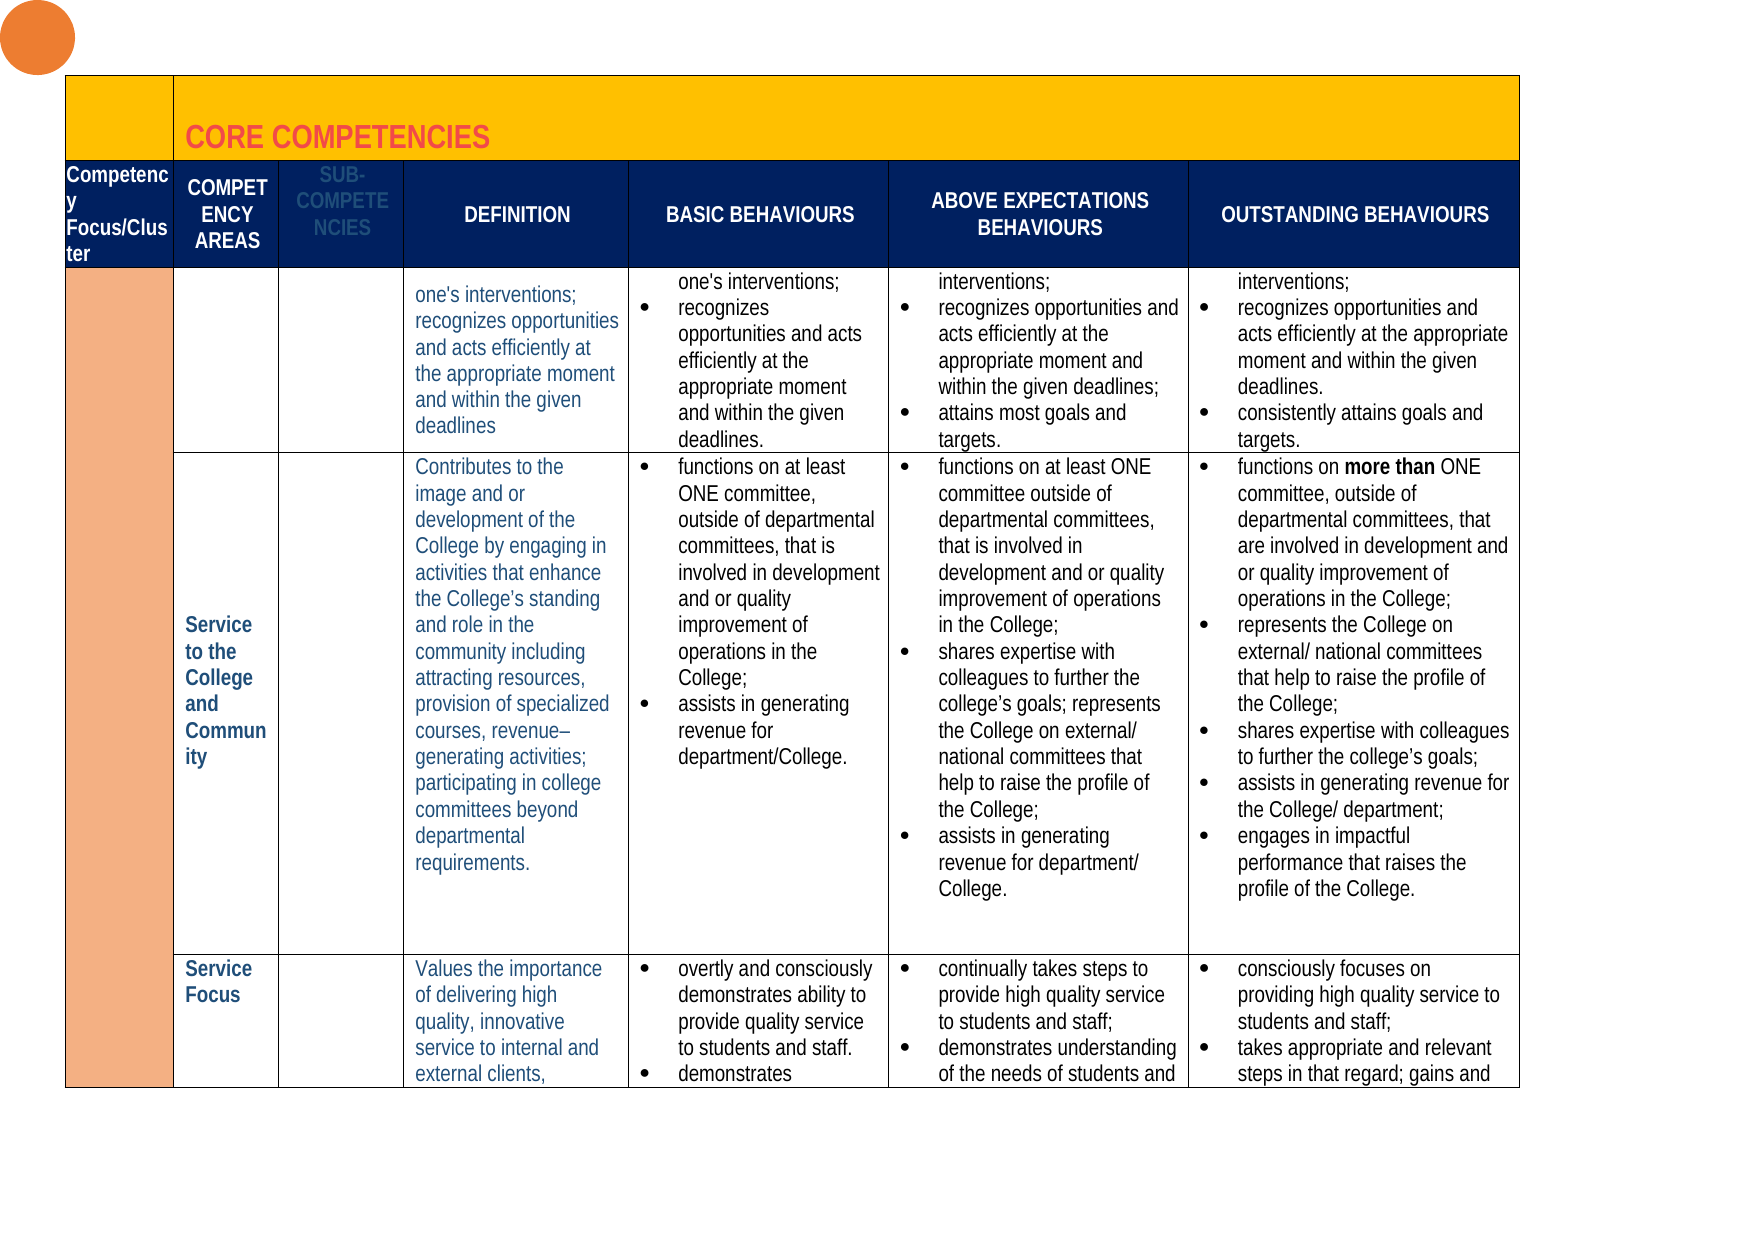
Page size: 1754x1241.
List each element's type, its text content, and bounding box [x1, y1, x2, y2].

table_cell Service to the College and Community [174, 453, 278, 954]
table_cell one's interventions; recognizes opportunities and acts efficiently at the appropriate moment and within the given deadlines [404, 268, 628, 452]
table_cell DEFINITION [404, 161, 628, 267]
table_cell assumes responsibility for one's performance and the correctness of one's interventions; recognizes opportunities and acts efficiently at the appropriate moment and within the given deadlines; attains most goals and targets. [889, 268, 1188, 452]
table_cell [279, 268, 403, 452]
table_cell assumes responsibility for one's performance and the correctness of one's interventions; recognizes opportunities and acts efficiently at the appropriate moment and within the given deadlines. consistently attains goals and targets. [1189, 268, 1519, 452]
table_cell functions on at least ONE committee outside of departmental committees, that is involved in development and or quality improvement of operations in the College; shares expertise with colleagues to further the college’s goals; represents the College on external/ national committees that help to raise the profile of the College; assists in generating revenue for department/ College. [889, 453, 1188, 954]
table_header [66, 76, 173, 160]
table_cell ABOVE EXPECTATIONS BEHAVIOURS [889, 161, 1188, 267]
table_cell functions on more than ONE committee, outside of departmental committees, that are involved in development and or quality improvement of operations in the College; represents the College on external/ national committees that help to raise the profile of the College; shares expertise with colleagues to further the college’s goals; assists in generating revenue for the College/ department; engages in impactful performance that raises the profile of the College. [1189, 453, 1519, 954]
table_cell Contributes to the image and or development of the College by engaging in activities that enhance the College’s standing and role in the community including attracting resources, provision of specialized courses, revenue–generating activities; participating in college committees beyond departmental requirements. [404, 453, 628, 954]
table_cell consciously focuses on providing high quality service to students and staff; takes appropriate and relevant steps in that regard; gains and retains trust and respect of students and staff; demonstrates understanding of the needs of students and staff, responds promptly to, and is accessible to them; maintains positive, long-term working relationships with peers; assumes ownership of applicable process issues and takes appropriate steps to mitigate problems. [1189, 955, 1519, 1087]
table_cell [66, 268, 173, 1087]
table_cell SUB- COMPETENCIES [279, 161, 403, 267]
table_cell functions on at least ONE committee, outside of departmental committees, that is involved in development and or quality improvement of operations in the College; assists in generating revenue for department/College. [629, 453, 888, 954]
table_cell Competency Focus/Cluster [66, 161, 173, 267]
table_cell Service Focus [174, 955, 278, 1087]
table_cell COMPETENCY AREAS [174, 161, 278, 267]
table_cell [174, 268, 278, 452]
table_cell Values the importance of delivering high quality, innovative service to internal and external clients, [404, 955, 628, 1087]
table_cell assumes responsibility for one's performance and the correctness of one's interventions; recognizes opportunities and acts efficiently at the appropriate moment and within the given deadlines. [629, 268, 888, 452]
table_header CORE COMPETENCIES [174, 76, 1519, 160]
table_cell [279, 453, 403, 954]
table_cell OUTSTANDING BEHAVIOURS [1189, 161, 1519, 267]
table_cell overtly and consciously demonstrates ability to provide quality service to students and staff. demonstrates understanding of the needs of students and staff, responds promptly to, and is accessible to them; maintains positive, long-term working relationships with peers; assumes ownership of applicable process issues and takes appropriate steps to mitigate problems. [629, 955, 888, 1087]
table_cell BASIC BEHAVIOURS [629, 161, 888, 267]
table_cell continually takes steps to provide high quality service to students and staff; demonstrates understanding of the needs of students and staff, responds promptly to, and is accessible to them; maintains positive, long-term working relationships with peers; assumes ownership of applicable process issues and takes appropriate steps to mitigate problems. [889, 955, 1188, 1087]
table_cell [279, 955, 403, 1087]
